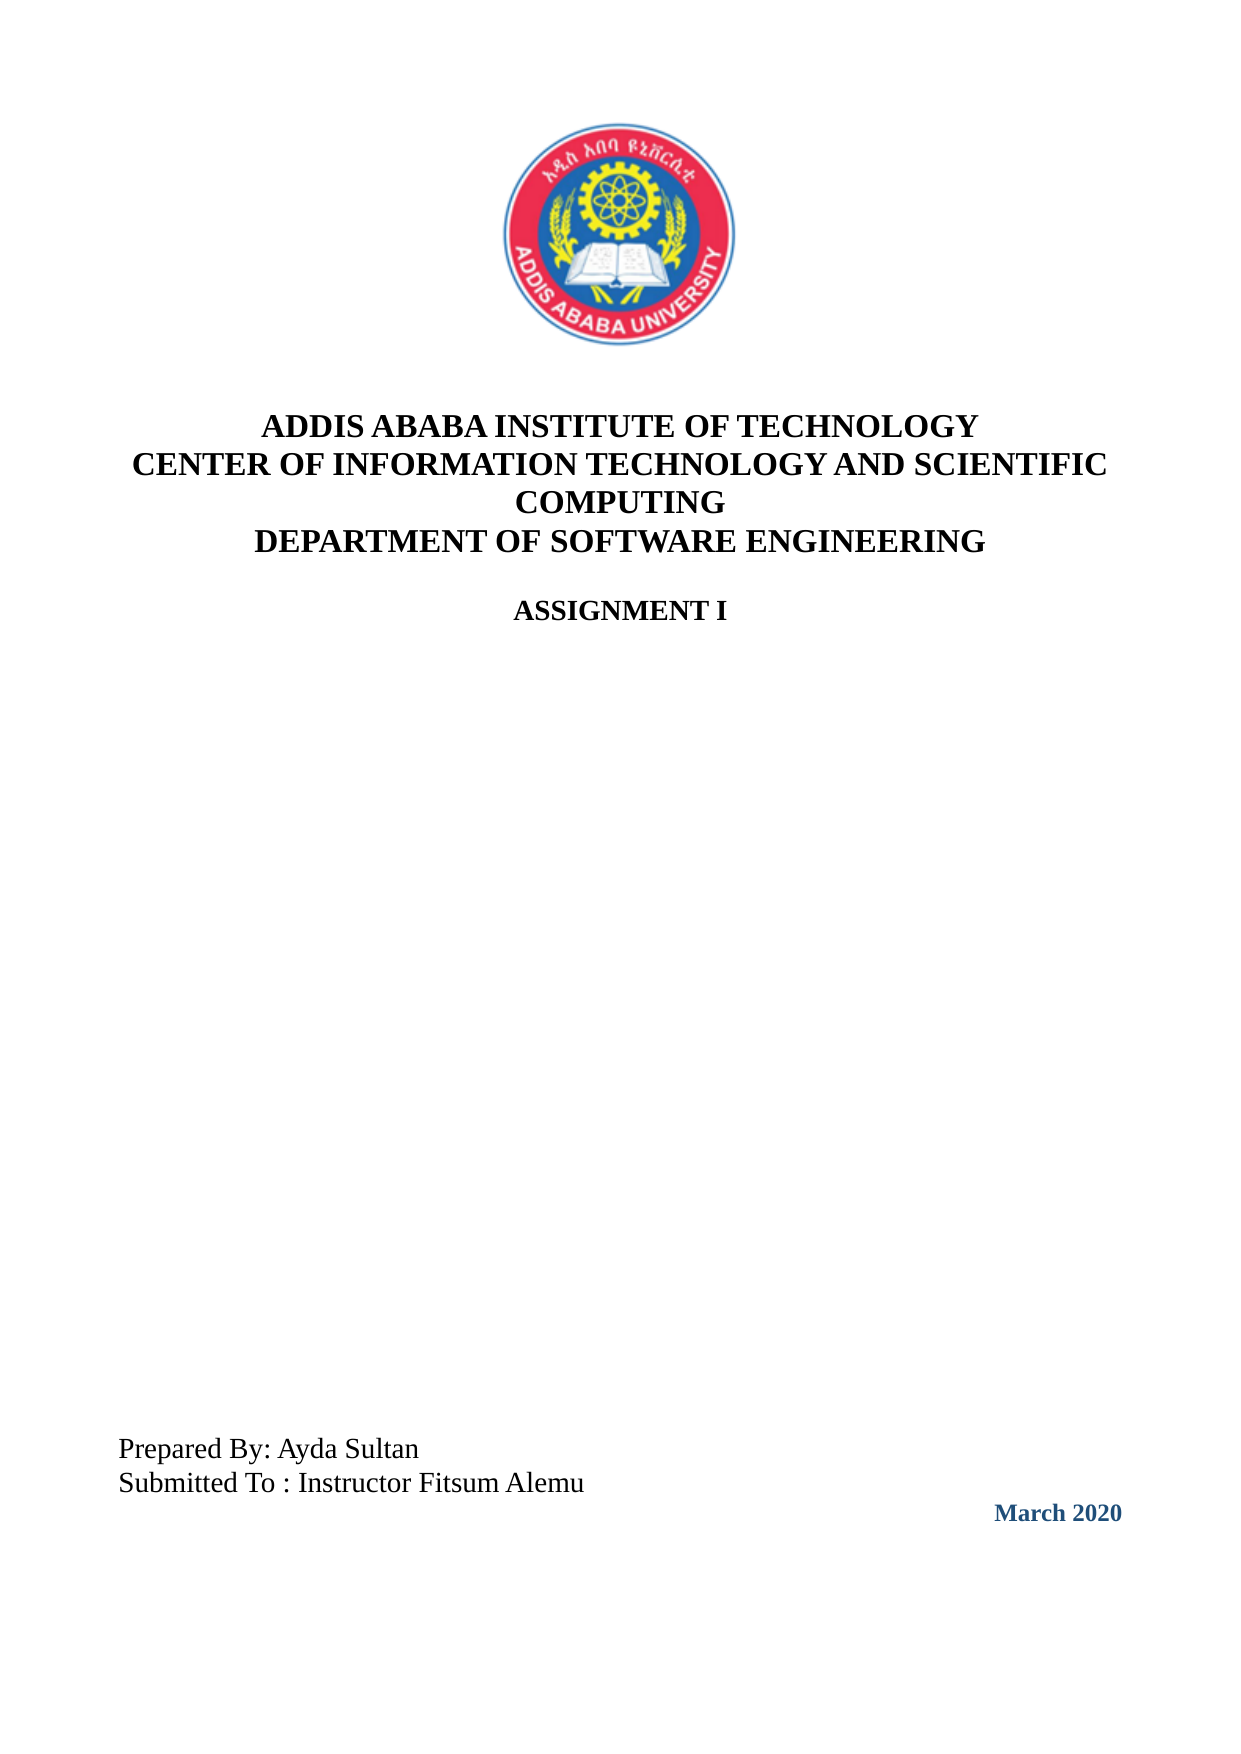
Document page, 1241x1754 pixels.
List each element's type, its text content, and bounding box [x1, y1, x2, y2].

text Submitted To : Instructor Fitsum Alemu [118, 1465, 1122, 1498]
text Prepared By: Ayda Sultan [118, 1431, 1122, 1465]
text CENTER OF INFORMATION TECHNOLOGY AND SCIENTIFIC COMPUTING [118, 444, 1122, 521]
text ADDIS ABABA INSTITUTE OF TECHNOLOGY [118, 406, 1122, 444]
text ASSIGNMENT I [118, 593, 1122, 626]
text DEPARTMENT OF SOFTWARE ENGINEERING [118, 521, 1122, 559]
picture [500, 118, 740, 351]
text March 2020 [118, 1498, 1122, 1527]
